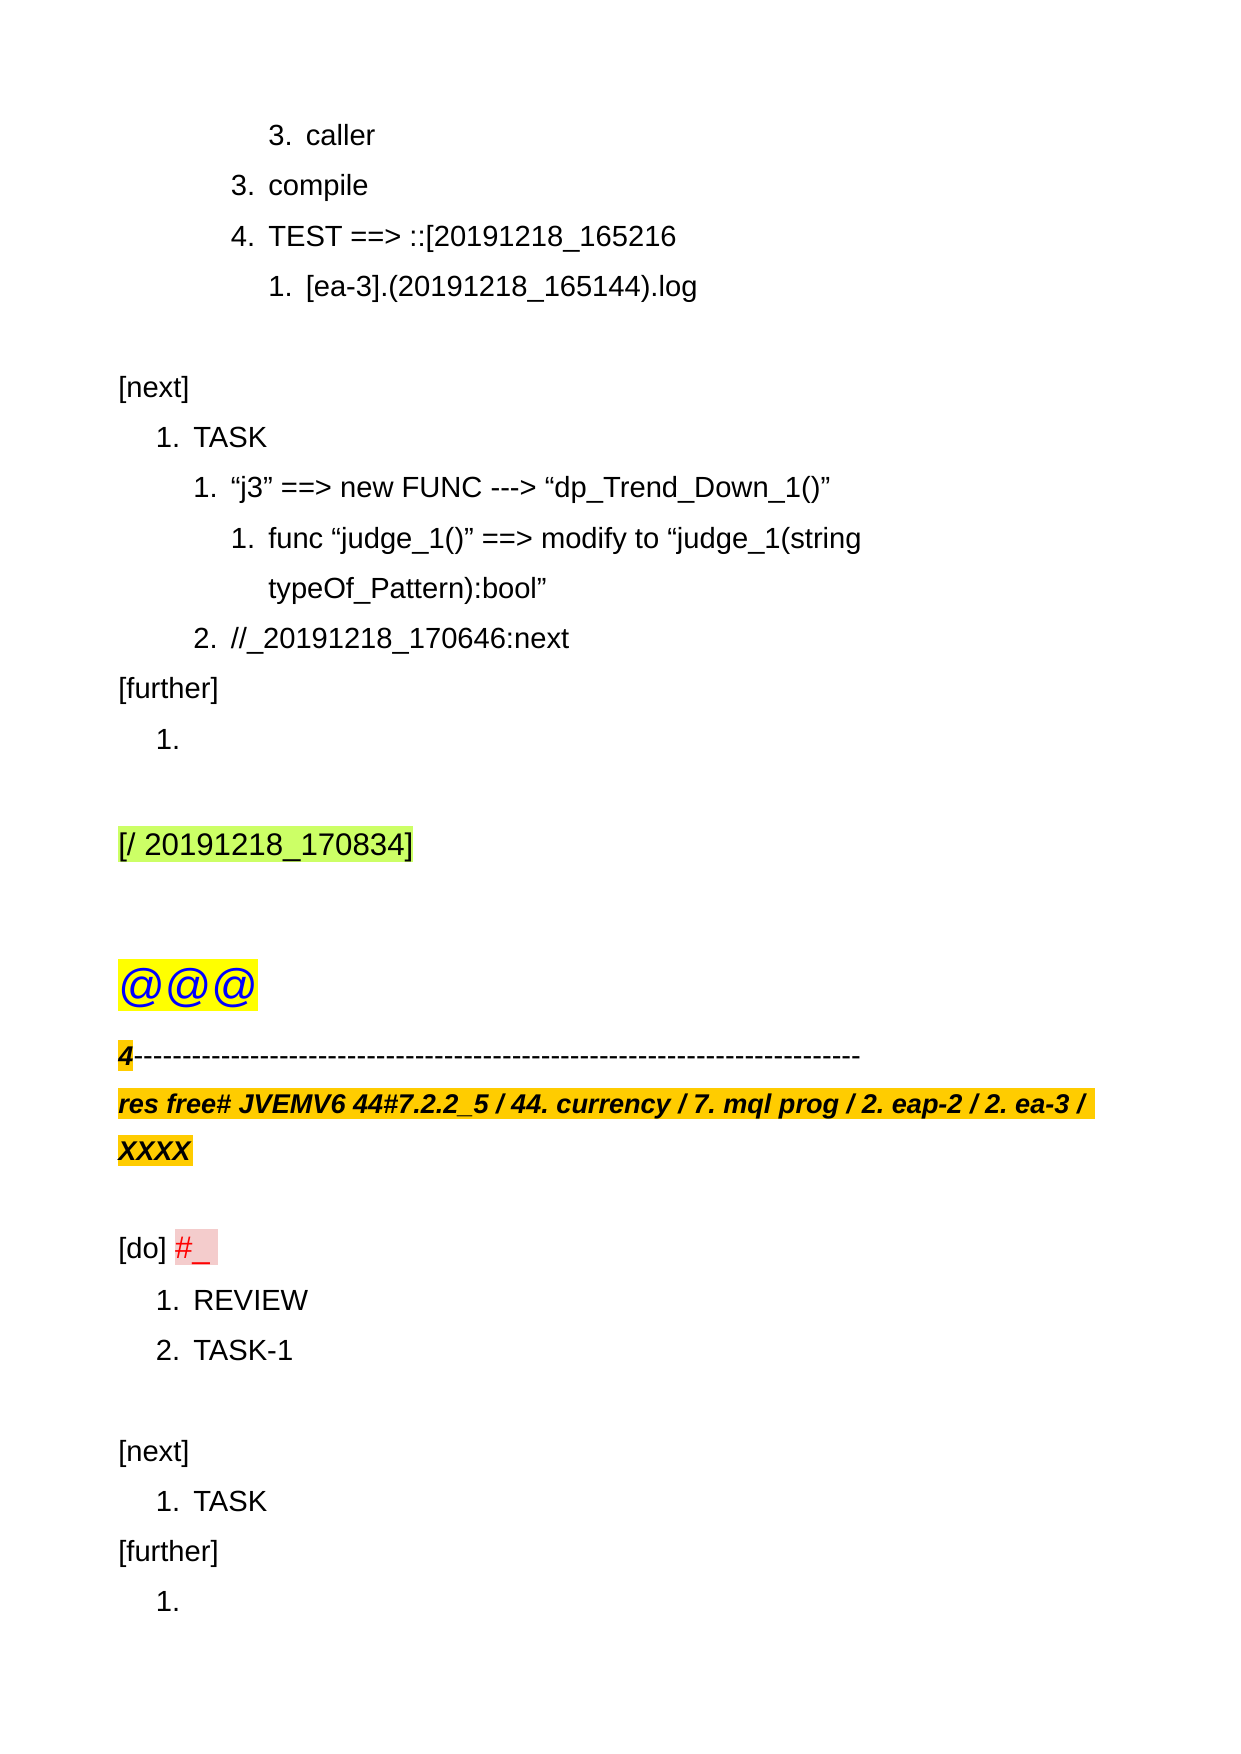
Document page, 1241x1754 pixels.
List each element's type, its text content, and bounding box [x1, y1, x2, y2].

list TASK [156, 1484, 1122, 1517]
list TASK [156, 420, 1122, 453]
list TASK-1 [156, 1333, 1122, 1366]
list [ea-3].(20191218_165144).log [268, 269, 1122, 303]
text [next] [118, 1433, 1122, 1467]
text [further] [118, 672, 1122, 705]
text [/ 20191218_170834] [118, 772, 1122, 862]
list compile [231, 168, 1122, 202]
text 4--------------------------------------------------------------------------- [118, 1038, 1122, 1071]
text [do] #_ [118, 1229, 1122, 1265]
list REVIEW [156, 1283, 1122, 1316]
list caller [268, 118, 1122, 152]
list TEST ==> ::[20191218_165216 [231, 219, 1122, 252]
list //_20191218_170646:next [193, 621, 1122, 655]
text @@@ [118, 959, 1122, 1011]
text [next] [118, 370, 1122, 403]
text [further] [118, 1534, 1122, 1568]
list func “judge_1()” ==> modify to “judge_1(string typeOf_Pattern):bool” [231, 521, 1122, 604]
list “j3” ==> new FUNC ---> “dp_Trend_Down_1()” [193, 470, 1122, 504]
text res free# JVEMV6 44#7.2.2_5 / 44. currency / 7. mql prog / 2. eap-2 / 2. ea-3 / XXXX [118, 1088, 1122, 1166]
